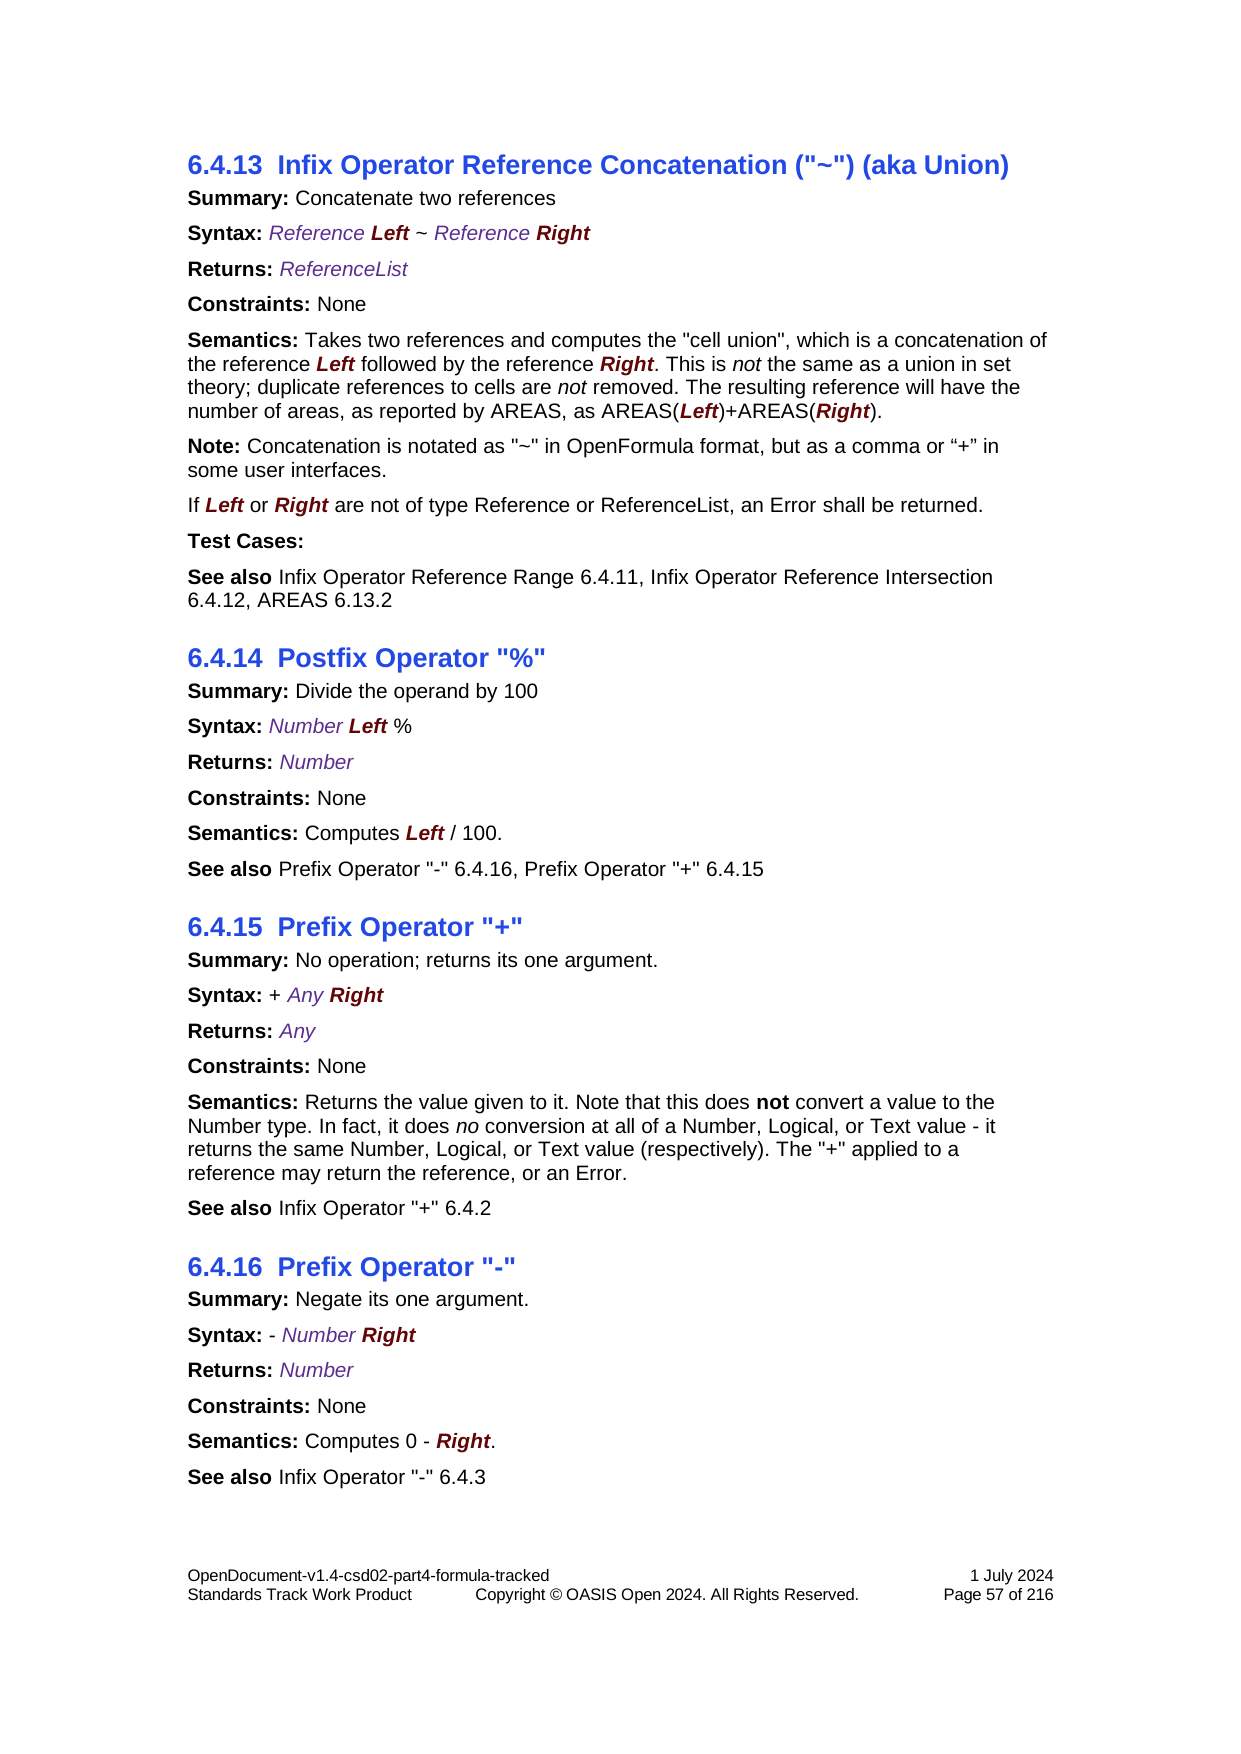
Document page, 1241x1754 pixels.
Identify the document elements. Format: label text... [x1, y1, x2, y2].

subtitle Infix Operator Reference Concatenation ("~") (aka Union) [187, 150, 1053, 180]
text If Left or Right are not of type Reference or ReferenceList, an Error shall be returned. [187, 494, 1053, 517]
subtitle Postfix Operator "%" [187, 643, 1053, 673]
text See also Infix Operator "+" 6.4.2 [187, 1197, 1053, 1220]
text Semantics: Computes 0 - Right. [187, 1430, 1053, 1453]
text Summary: Negate its one argument. [187, 1287, 1053, 1311]
text Summary: Concatenate two references [187, 186, 1053, 209]
text Syntax: + Any Right [187, 984, 1053, 1007]
text See also Infix Operator Reference Range 6.4.11, Infix Operator Reference Intersection 6.4.12, AREAS 6.13.2 [187, 565, 1053, 612]
text Returns: ReferenceList [187, 257, 1053, 281]
text Summary: No operation; returns its one argument. [187, 948, 1053, 972]
text Semantics: Takes two references and computes the "cell union", which is a concatenation of the reference Left followed by the reference Right. This is not the same as a union in set theory; duplicate references to cells are not removed. The resulting reference will have the number of areas, as reported by AREAS, as AREAS(Left)+AREAS(Right). [187, 328, 1053, 423]
text Syntax: - Number Right [187, 1323, 1053, 1347]
text Note: Concatenation is notated as "~" in OpenFormula format, but as a comma or “+” in some user interfaces. [187, 435, 1053, 482]
text Constraints: None [187, 786, 1053, 810]
text Semantics: Computes Left / 100. [187, 822, 1053, 845]
text Syntax: Number Left % [187, 715, 1053, 738]
text Constraints: None [187, 1055, 1053, 1078]
text Syntax: Reference Left ~ Reference Right [187, 222, 1053, 245]
text See also Prefix Operator "-" 6.4.16, Prefix Operator "+" 6.4.15 [187, 857, 1053, 881]
text Semantics: Returns the value given to it. Note that this does not convert a value to the Number type. In fact, it does no conversion at all of a Number, Logical, or Text value - it returns the same Number, Logical, or Text value (respectively). The "+" applied to a reference may return the reference, or an Error. [187, 1091, 1053, 1185]
text Summary: Divide the operand by 100 [187, 679, 1053, 703]
text Returns: Number [187, 1359, 1053, 1382]
text Test Cases: [187, 529, 1053, 553]
subtitle Prefix Operator "-" [187, 1251, 1053, 1281]
text See also Infix Operator "-" 6.4.3 [187, 1466, 1053, 1489]
subtitle Prefix Operator "+" [187, 912, 1053, 942]
text Returns: Any [187, 1019, 1053, 1043]
text Constraints: None [187, 1394, 1053, 1418]
text Returns: Number [187, 751, 1053, 774]
text Constraints: None [187, 293, 1053, 316]
